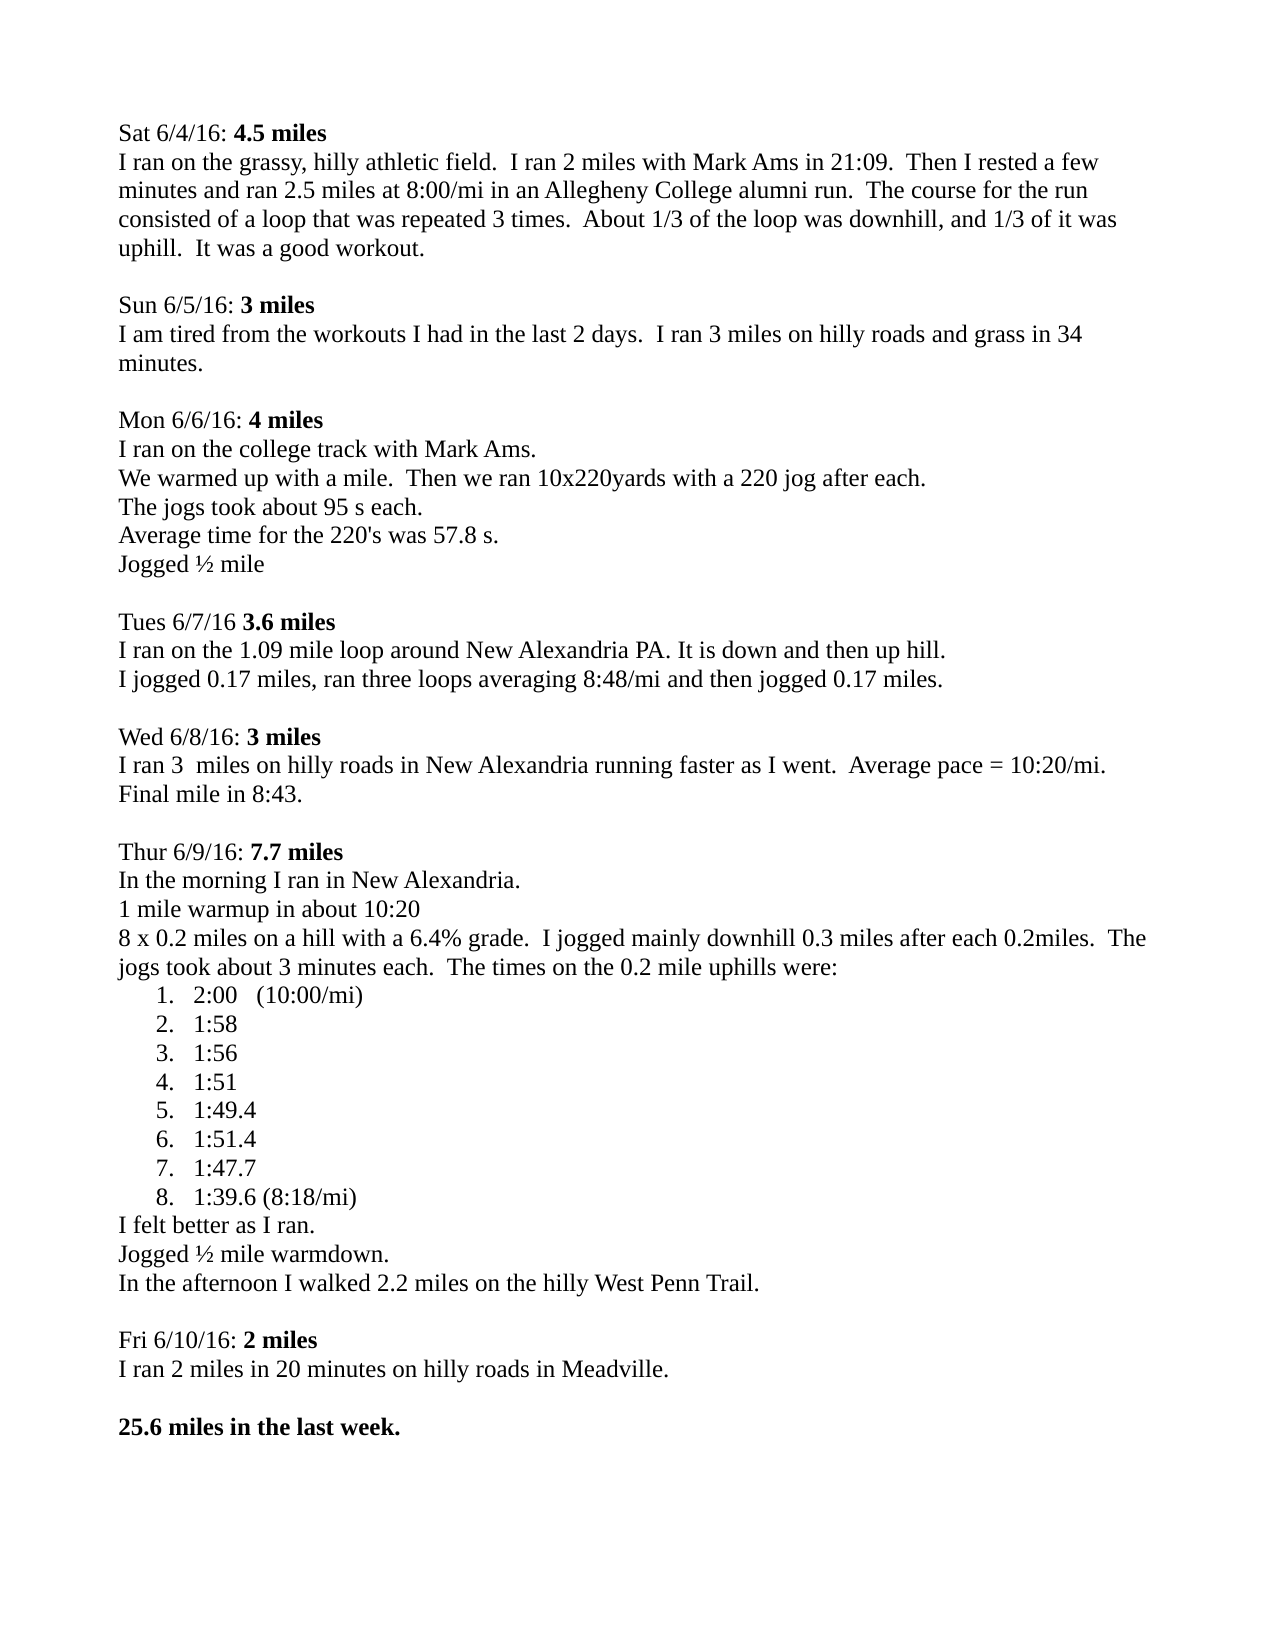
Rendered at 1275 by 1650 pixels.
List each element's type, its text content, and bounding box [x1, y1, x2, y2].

text Mon 6/6/16: 4 miles [118, 406, 1157, 434]
text We warmed up with a mile. Then we ran 10x220yards with a 220 jog after each. [118, 463, 1157, 492]
text 1 mile warmup in about 10:20 [118, 894, 1157, 923]
text Thur 6/9/16: 7.7 miles [118, 837, 1157, 866]
text Sun 6/5/16: 3 miles [118, 291, 1157, 319]
text In the afternoon I walked 2.2 miles on the hilly West Penn Trail. [118, 1268, 1157, 1297]
text 25.6 miles in the last week. [118, 1412, 1157, 1441]
text I ran on the 1.09 mile loop around New Alexandria PA. It is down and then up hill. [118, 636, 1157, 664]
text Jogged ½ mile warmdown. [118, 1239, 1157, 1268]
text I jogged 0.17 miles, ran three loops averaging 8:48/mi and then jogged 0.17 miles. [118, 664, 1157, 693]
text 8 x 0.2 miles on a hill with a 6.4% grade. I jogged mainly downhill 0.3 miles after each 0.2miles. The jogs took about 3 minutes each. The times on the 0.2 mile uphills were: [118, 923, 1157, 981]
text Average time for the 220's was 57.8 s. [118, 521, 1157, 549]
text I ran 2 miles in 20 minutes on hilly roads in Meadville. [118, 1354, 1157, 1383]
text I felt better as I ran. [118, 1211, 1157, 1239]
text Tues 6/7/16 3.6 miles [118, 607, 1157, 636]
text I ran on the grassy, hilly athletic field. I ran 2 miles with Mark Ams in 21:09. Then I rested a few minutes and ran 2.5 miles at 8:00/mi in an Allegheny College alumni run. The course for the run consisted of a loop that was repeated 3 times. About 1/3 of the loop was downhill, and 1/3 of it was uphill. It was a good workout. [118, 147, 1157, 262]
list 1:47.7 [156, 1153, 1157, 1182]
text Sat 6/4/16: 4.5 miles [118, 118, 1157, 147]
text I ran on the college track with Mark Ams. [118, 434, 1157, 463]
text In the morning I ran in New Alexandria. [118, 866, 1157, 894]
list 1:51.4 [156, 1124, 1157, 1153]
text I ran 3 miles on hilly roads in New Alexandria running faster as I went. Average pace = 10:20/mi. Final mile in 8:43. [118, 751, 1157, 808]
text Fri 6/10/16: 2 miles [118, 1326, 1157, 1354]
list 1:39.6 (8:18/mi) [156, 1182, 1157, 1211]
list 1:49.4 [156, 1096, 1157, 1124]
text The jogs took about 95 s each. [118, 492, 1157, 521]
text I am tired from the workouts I had in the last 2 days. I ran 3 miles on hilly roads and grass in 34 minutes. [118, 319, 1157, 377]
list 1:56 [156, 1038, 1157, 1067]
list 2:00 (10:00/mi) [156, 981, 1157, 1009]
text Wed 6/8/16: 3 miles [118, 722, 1157, 751]
list 1:51 [156, 1067, 1157, 1096]
text Jogged ½ mile [118, 549, 1157, 578]
list 1:58 [156, 1009, 1157, 1038]
